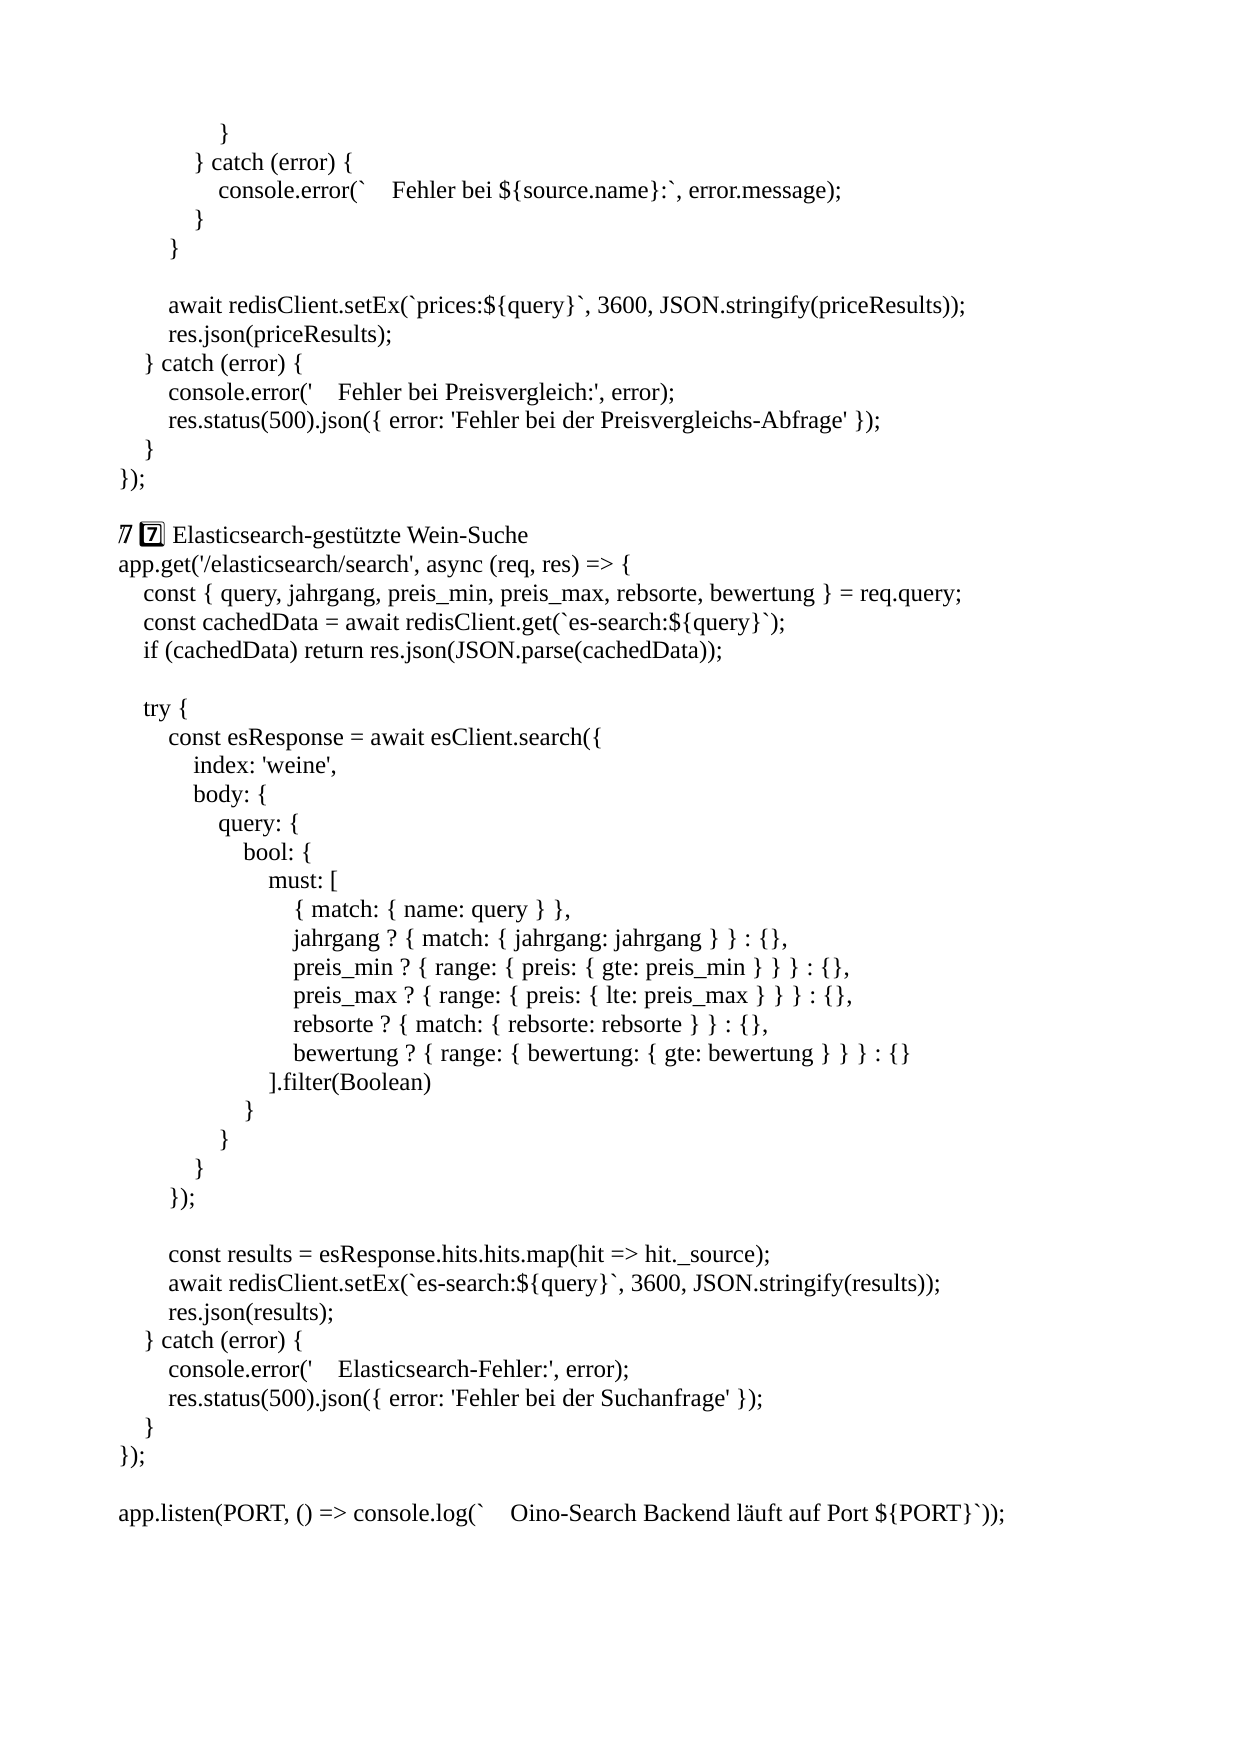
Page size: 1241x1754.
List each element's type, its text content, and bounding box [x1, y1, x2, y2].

text { match: { name: query } }, [118, 894, 1122, 923]
text console.error('❌ Fehler bei Preisvergleich:', error); [118, 377, 1122, 406]
text index: 'weine', [118, 751, 1122, 779]
text must: [ [118, 866, 1122, 894]
text bool: { [118, 837, 1122, 866]
text body: { [118, 779, 1122, 808]
text res.status(500).json({ error: 'Fehler bei der Suchanfrage' }); [118, 1383, 1122, 1412]
text } catch (error) { [118, 348, 1122, 377]
text }); [118, 463, 1122, 492]
text preis_min ? { range: { preis: { gte: preis_min } } } : {}, [118, 952, 1122, 981]
text } [118, 1153, 1122, 1182]
text app.listen(PORT, () => console.log(`🚀 Oino-Search Backend läuft auf Port ${PORT}`)); [118, 1498, 1122, 1527]
text jahrgang ? { match: { jahrgang: jahrgang } } : {}, [118, 923, 1122, 952]
text console.error(`❌ Fehler bei ${source.name}:`, error.message); [118, 176, 1122, 204]
text query: { [118, 808, 1122, 837]
text console.error('❌ Elasticsearch-Fehler:', error); [118, 1354, 1122, 1383]
text res.status(500).json({ error: 'Fehler bei der Preisvergleichs-Abfrage' }); [118, 406, 1122, 434]
text } [118, 204, 1122, 233]
text } [118, 118, 1122, 147]
text if (cachedData) return res.json(JSON.parse(cachedData)); [118, 636, 1122, 664]
text try { [118, 693, 1122, 722]
text }); [118, 1441, 1122, 1469]
text ].filter(Boolean) [118, 1067, 1122, 1096]
text } [118, 1124, 1122, 1153]
text } [118, 434, 1122, 463]
text // 7️⃣ Elasticsearch-gestützte Wein-Suche [118, 521, 1122, 549]
text const results = esResponse.hits.hits.map(hit => hit._source); [118, 1239, 1122, 1268]
text preis_max ? { range: { preis: { lte: preis_max } } } : {}, [118, 981, 1122, 1009]
text await redisClient.setEx(`prices:${query}`, 3600, JSON.stringify(priceResults)); [118, 291, 1122, 319]
text const esResponse = await esClient.search({ [118, 722, 1122, 751]
text } [118, 1412, 1122, 1441]
text app.get('/elasticsearch/search', async (req, res) => { [118, 549, 1122, 578]
text } catch (error) { [118, 147, 1122, 176]
text rebsorte ? { match: { rebsorte: rebsorte } } : {}, [118, 1009, 1122, 1038]
text const { query, jahrgang, preis_min, preis_max, rebsorte, bewertung } = req.query; [118, 578, 1122, 607]
text } [118, 1096, 1122, 1124]
text }); [118, 1182, 1122, 1211]
text res.json(priceResults); [118, 319, 1122, 348]
text const cachedData = await redisClient.get(`es-search:${query}`); [118, 607, 1122, 636]
text res.json(results); [118, 1297, 1122, 1326]
text } catch (error) { [118, 1326, 1122, 1354]
text await redisClient.setEx(`es-search:${query}`, 3600, JSON.stringify(results)); [118, 1268, 1122, 1297]
text } [118, 233, 1122, 262]
text bewertung ? { range: { bewertung: { gte: bewertung } } } : {} [118, 1038, 1122, 1067]
